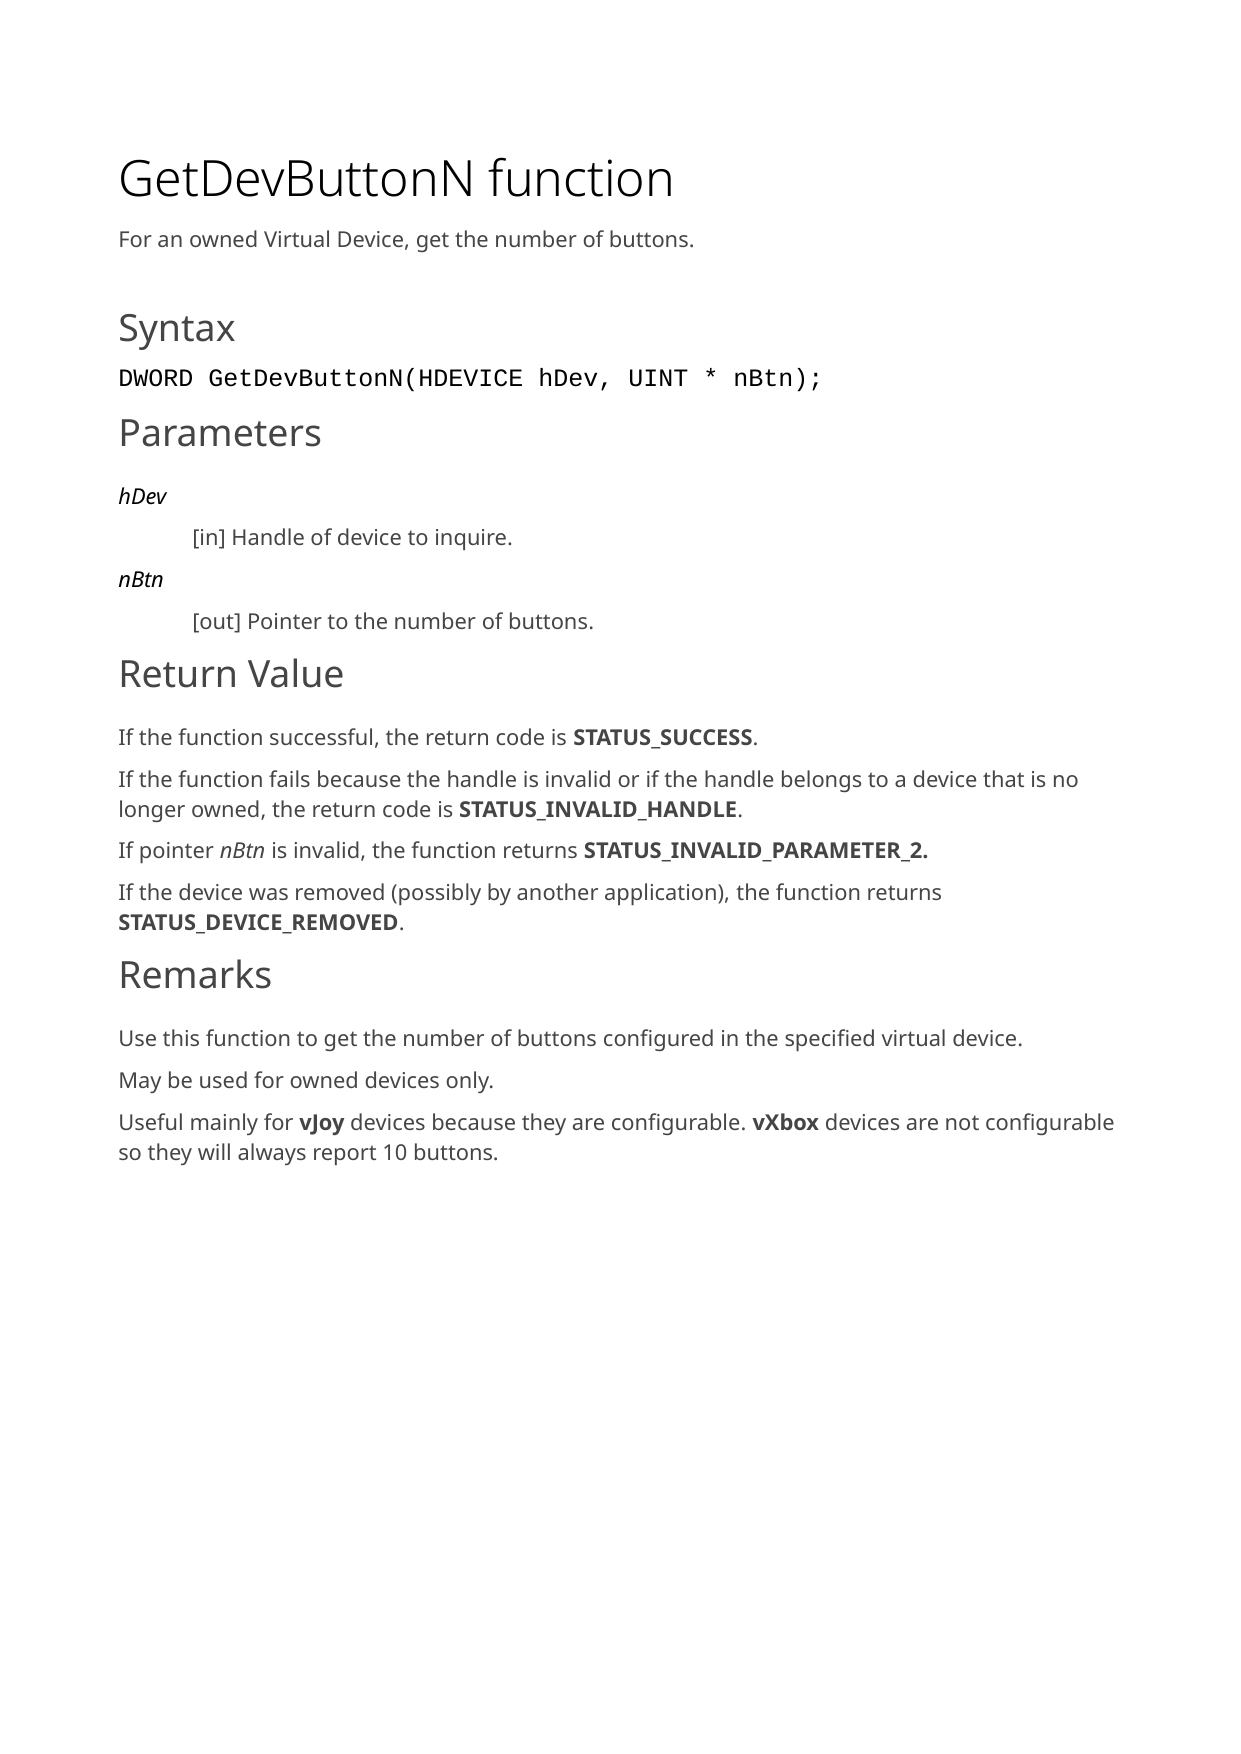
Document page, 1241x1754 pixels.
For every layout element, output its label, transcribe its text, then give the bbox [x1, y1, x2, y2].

text Use this function to get the number of buttons configured in the specified virtual device. [118, 1023, 1122, 1053]
text nBtn [118, 564, 1122, 594]
subtitle Syntax [118, 302, 1122, 353]
subtitle GetDevButtonN function [118, 143, 1122, 211]
text DWORD GetDevButtonN(HDEVICE hDev, UINT * nBtn); [118, 365, 1122, 394]
text If the device was removed (possibly by another application), the function returns STATUS_DEVICE_REMOVED. [118, 877, 1122, 937]
text hDev [118, 481, 1122, 510]
subtitle Parameters [118, 406, 1122, 457]
text [out] Pointer to the number of buttons. [192, 606, 1122, 636]
text If the function successful, the return code is STATUS_SUCCESS. [118, 722, 1122, 752]
text If pointer nBtn is invalid, the function returns STATUS_INVALID_PARAMETER_2. [118, 836, 1122, 865]
text For an owned Virtual Device, get the number of buttons. [118, 224, 1122, 253]
text Useful mainly for vJoy devices because they are configurable. vXbox devices are not configurable so they will always report 10 buttons. [118, 1107, 1122, 1166]
subtitle Remarks [118, 949, 1122, 1000]
text [in] Handle of device to inquire. [192, 522, 1122, 552]
text May be used for owned devices only. [118, 1065, 1122, 1095]
text If the function fails because the handle is invalid or if the handle belongs to a device that is no longer owned, the return code is STATUS_INVALID_HANDLE. [118, 764, 1122, 823]
subtitle Return Value [118, 648, 1122, 699]
